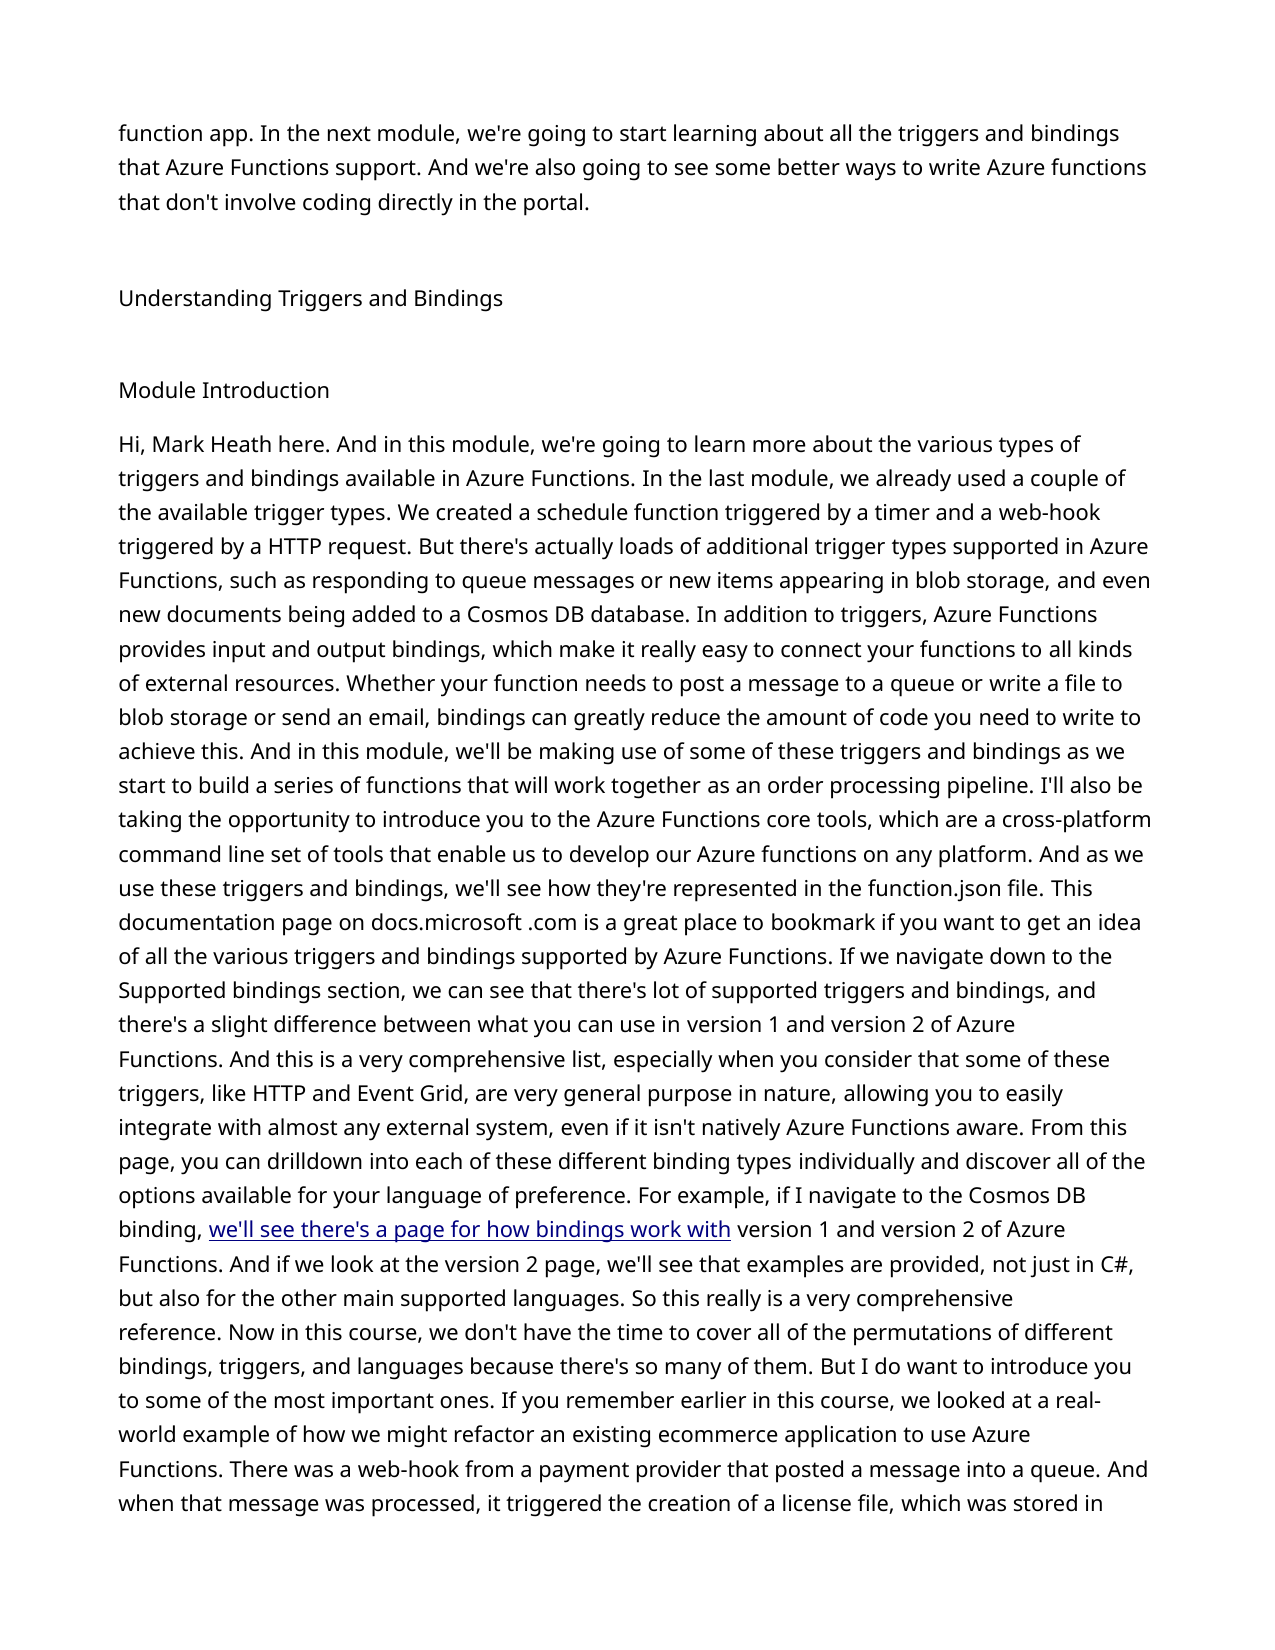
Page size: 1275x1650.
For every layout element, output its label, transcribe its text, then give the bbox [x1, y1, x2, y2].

text function app. In the next module, we're going to start learning about all the triggers and bindings that Azure Functions support. And we're also going to see some better ways to write Azure functions that don't involve coding directly in the portal. [118, 118, 1157, 216]
subtitle Understanding Triggers and Bindings [118, 283, 1157, 313]
subtitle Module Introduction [118, 375, 1157, 405]
text Hi, Mark Heath here. And in this module, we're going to learn more about the various types of triggers and bindings available in Azure Functions. In the last module, we already used a couple of the available trigger types. We created a schedule function triggered by a timer and a web-hook triggered by a HTTP request. But there's actually loads of additional trigger types supported in Azure Functions, such as responding to queue messages or new items appearing in blob storage, and even new documents being added to a Cosmos DB database. In addition to triggers, Azure Functions provides input and output bindings, which make it really easy to connect your functions to all kinds of external resources. Whether your function needs to post a message to a queue or write a file to blob storage or send an email, bindings can greatly reduce the amount of code you need to write to achieve this. And in this module, we'll be making use of some of these triggers and bindings as we start to build a series of functions that will work together as an order processing pipeline. I'll also be taking the opportunity to introduce you to the Azure Functions core tools, which are a cross-platform command line set of tools that enable us to develop our Azure functions on any platform. And as we use these triggers and bindings, we'll see how they're represented in the function.json file. This documentation page on docs.microsoft .com is a great place to bookmark if you want to get an idea of all the various triggers and bindings supported by Azure Functions. If we navigate down to the Supported bindings section, we can see that there's lot of supported triggers and bindings, and there's a slight difference between what you can use in version 1 and version 2 of Azure Functions. And this is a very comprehensive list, especially when you consider that some of these triggers, like HTTP and Event Grid, are very general purpose in nature, allowing you to easily integrate with almost any external system, even if it isn't natively Azure Functions aware. From this page, you can drilldown into each of these different binding types individually and discover all of the options available for your language of preference. For example, if I navigate to the Cosmos DB binding, we'll see there's a page for how bindings work with version 1 and version 2 of Azure Functions. And if we look at the version 2 page, we'll see that examples are provided, not just in C#, but also for the other main supported languages. So this really is a very comprehensive reference. Now in this course, we don't have the time to cover all of the permutations of different bindings, triggers, and languages because there's so many of them. But I do want to introduce you to some of the most important ones. If you remember earlier in this course, we looked at a real-world example of how we might refactor an existing ecommerce application to use Azure Functions. There was a web-hook from a payment provider that posted a message into a queue. And when that message was processed, it triggered the creation of a license file, which was stored in [118, 429, 1157, 1518]
